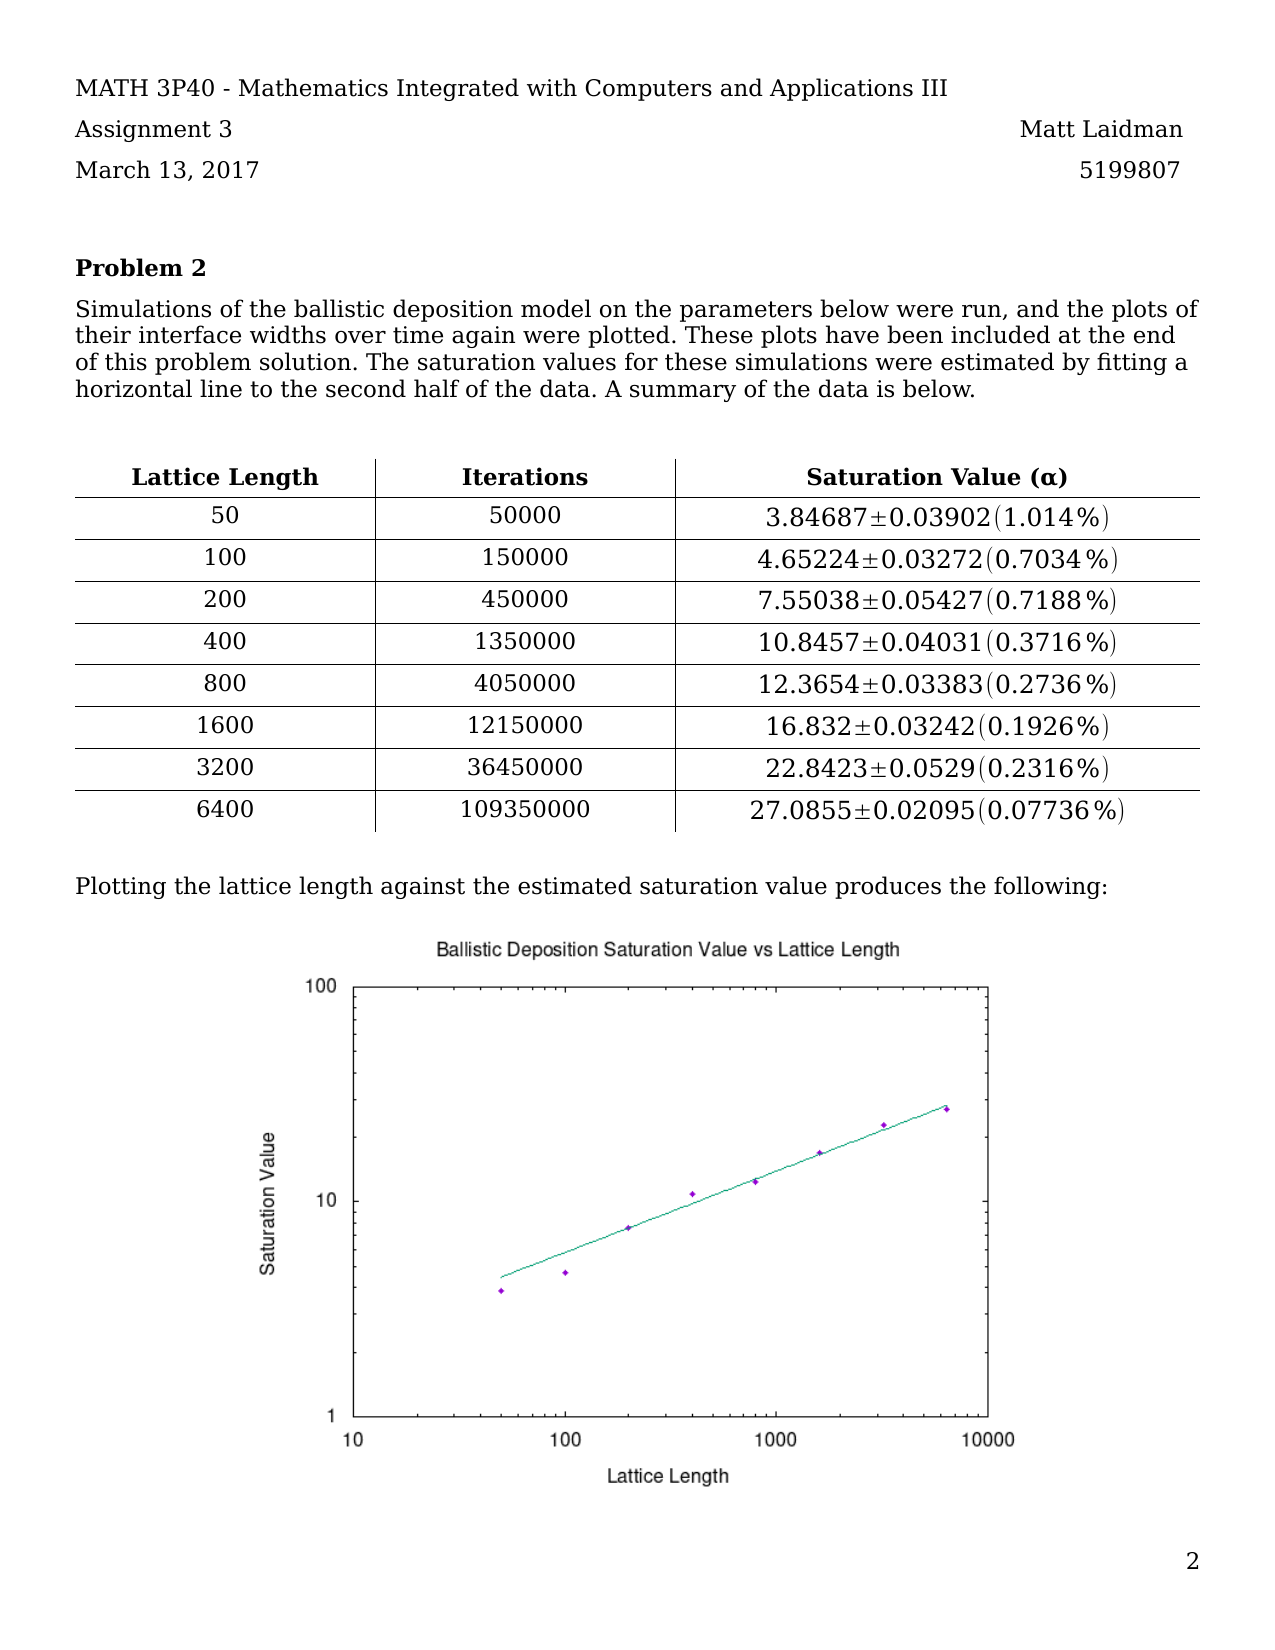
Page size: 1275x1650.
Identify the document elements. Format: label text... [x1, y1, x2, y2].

table_cell 150000 [376, 540, 675, 581]
table_cell 800 [75, 665, 375, 706]
table_cell 3200 [75, 749, 375, 790]
table_cell [676, 707, 1200, 748]
table_cell [676, 791, 1200, 832]
table_cell [676, 540, 1200, 581]
table_cell 4050000 [376, 665, 675, 706]
table_cell [676, 582, 1200, 622]
table_cell 109350000 [376, 791, 675, 832]
table_cell 450000 [376, 582, 675, 622]
table_header Saturation Value (α) [676, 459, 1200, 497]
table_header Iterations [376, 459, 675, 497]
table_cell 50000 [376, 498, 675, 539]
table_cell 12150000 [376, 707, 675, 748]
table_cell 1600 [75, 707, 375, 748]
table_cell [676, 665, 1200, 706]
table_cell 1350000 [376, 624, 675, 664]
text Problem 2 [75, 254, 1200, 281]
table_cell 36450000 [376, 749, 675, 790]
table_cell 100 [75, 540, 375, 581]
table_cell 200 [75, 582, 375, 622]
text Simulations of the ballistic deposition model on the parameters below were run, and the plots of their interface widths over time again were plotted. These plots have been included at the end of this problem solution. The saturation values for these simulations were estimated by fitting a horizontal line to the second half of the data. A summary of the data is below. [75, 296, 1200, 403]
table_header Lattice Length [75, 459, 375, 497]
table_cell 50 [75, 498, 375, 539]
table_cell 400 [75, 624, 375, 664]
table_cell [676, 624, 1200, 664]
text Plotting the lattice length against the estimated saturation value produces the following: [75, 873, 1200, 900]
table_cell [676, 498, 1200, 539]
table_cell [676, 749, 1200, 790]
picture [250, 914, 1025, 1495]
table_cell 6400 [75, 791, 375, 832]
